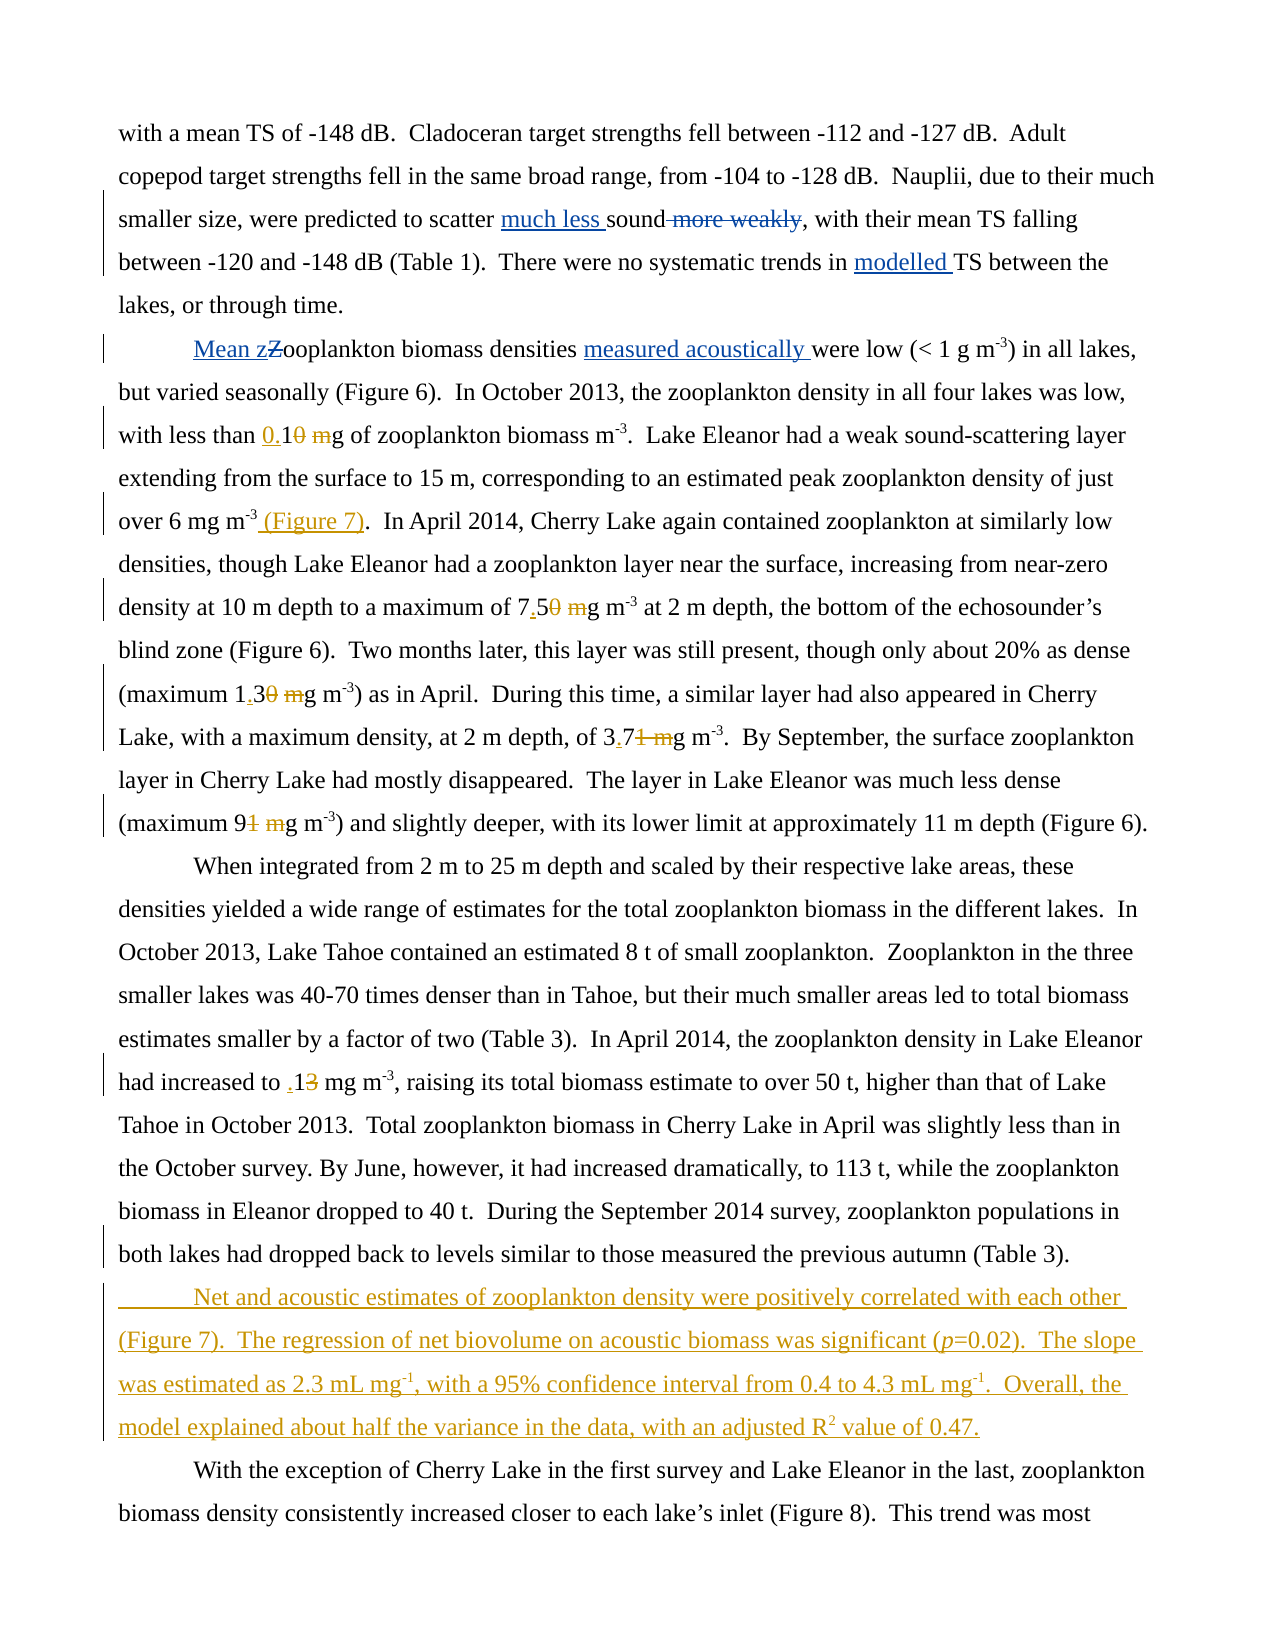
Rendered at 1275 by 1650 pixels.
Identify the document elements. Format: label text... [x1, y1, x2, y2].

text with a mean TS of -148 dB. Cladoceran target strengths fell between -112 and -127 dB. Adult copepod target strengths fell in the same broad range, from -104 to -128 dB. Nauplii, due to their much smaller size, were predicted to scatter much less sound, with their mean TS falling between -120 and -148 dB (Table 1). There were no systematic trends in modelled TS between the lakes, or through time. [118, 118, 1157, 319]
text When integrated from 2 m to 25 m depth and scaled by their respective lake areas, these densities yielded a wide range of estimates for the total zooplankton biomass in the different lakes. In October 2013, Lake Tahoe contained an estimated 8 t of small zooplankton. Zooplankton in the three smaller lakes was 40-70 times denser than in Tahoe, but their much smaller areas led to total biomass estimates smaller by a factor of two (Table 3). In April 2014, the zooplankton density in Lake Eleanor had increased to .1 mg m-3, raising its total biomass estimate to over 50 t, higher than that of Lake Tahoe in October 2013. Total zooplankton biomass in Cherry Lake in April was slightly less than in the October survey. By June, however, it had increased dramatically, to 113 t, while the zooplankton biomass in Eleanor dropped to 40 t. During the September 2014 survey, zooplankton populations in both lakes had dropped back to levels similar to those measured the previous autumn (Table 3). [118, 851, 1157, 1268]
text Net and acoustic estimates of zooplankton density were positively correlated with each other (Figure 7). The regression of net biovolume on acoustic biomass was significant (p=0.02). The slope was estimated as 2.3 mL mg-1, with a 95% confidence interval from 0.4 to 4.3 mL mg-1. Overall, the model explained about half the variance in the data, with an adjusted R2 value of 0.47. [118, 1282, 1157, 1441]
text With the exception of Cherry Lake in the first survey and Lake Eleanor in the last, zooplankton biomass density consistently increased closer to each lake’s inlet (Figure 8). This trend was most [118, 1455, 1157, 1527]
text Mean zooplankton biomass densities measured acoustically were low (< 1 g m-3) in all lakes, but varied seasonally (Figure 6). In October 2013, the zooplankton density in all four lakes was low, with less than 0.1 g of zooplankton biomass m-3. Lake Eleanor had a weak sound-scattering layer extending from the surface to 15 m, corresponding to an estimated peak zooplankton density of just over 6 mg m-3 (Figure 7). In April 2014, Cherry Lake again contained zooplankton at similarly low densities, though Lake Eleanor had a zooplankton layer near the surface, increasing from near-zero density at 10 m depth to a maximum of 7.5 g m-3 at 2 m depth, the bottom of the echosounder’s blind zone (Figure 6). Two months later, this layer was still present, though only about 20% as dense (maximum 1.3 g m-3) as in April. During this time, a similar layer had also appeared in Cherry Lake, with a maximum density, at 2 m depth, of 3.7g m-3. By September, the surface zooplankton layer in Cherry Lake had mostly disappeared. The layer in Lake Eleanor was much less dense (maximum 9 g m-3) and slightly deeper, with its lower limit at approximately 11 m depth (Figure 6). [118, 334, 1157, 837]
